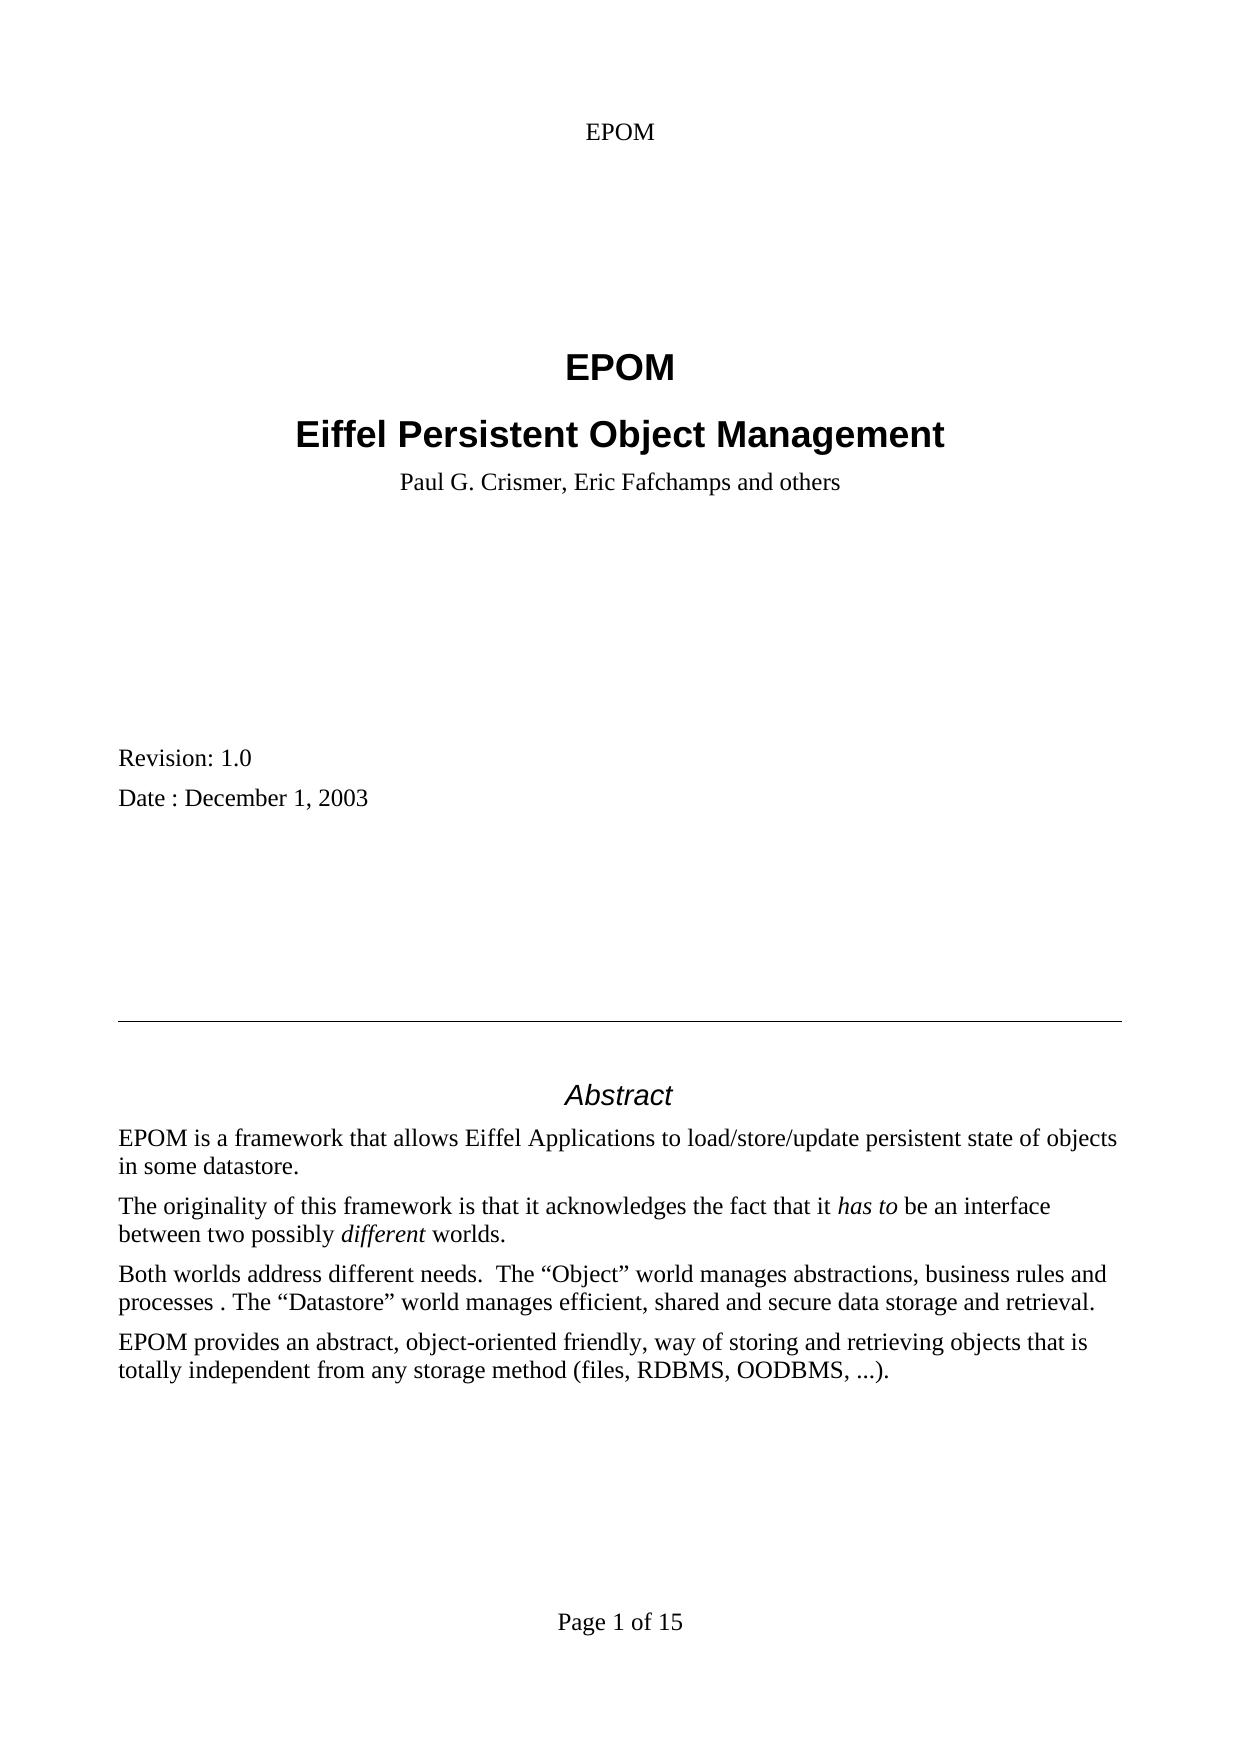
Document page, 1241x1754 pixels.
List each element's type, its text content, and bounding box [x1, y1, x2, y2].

text EPOM provides an abstract, object-oriented friendly, way of storing and retrieving objects that is totally independent from any storage method (files, RDBMS, OODBMS, ...). [118, 1328, 1122, 1384]
text Date : December 1, 2003 [118, 784, 1122, 811]
text Revision: 1.0 [118, 744, 1122, 772]
subtitle Abstract [118, 1079, 1122, 1112]
title EPOM [118, 346, 1122, 388]
text Paul G. Crismer, Eric Fafchamps and others [118, 468, 1122, 496]
text Both worlds address different needs. The “Object” world manages abstractions, business rules and processes . The “Datastore” world manages efficient, shared and secure data storage and retrieval. [118, 1260, 1122, 1316]
title Eiffel Persistent Object Management [118, 413, 1122, 455]
text EPOM is a framework that allows Eiffel Applications to load/store/update persistent state of objects in some datastore. [118, 1124, 1122, 1180]
text The originality of this framework is that it acknowledges the fact that it has to be an interface between two possibly different worlds. [118, 1192, 1122, 1248]
